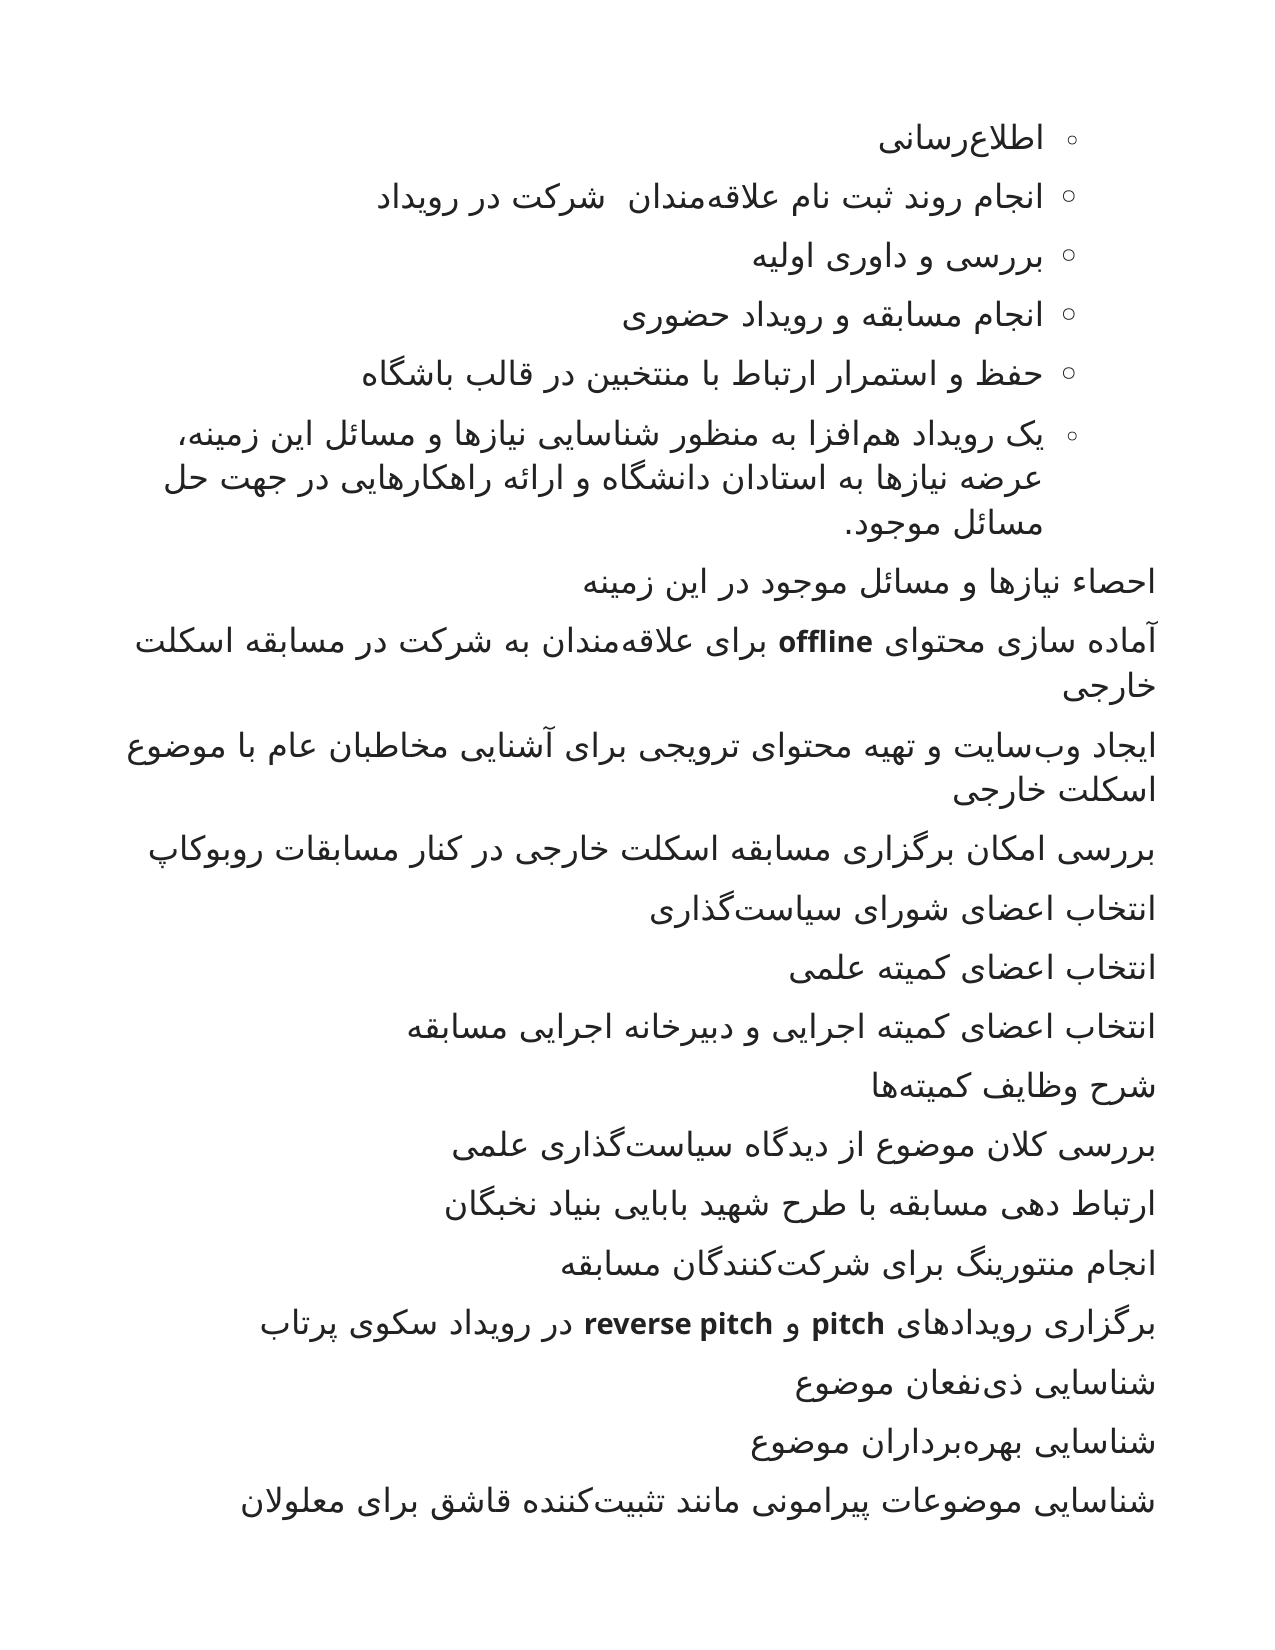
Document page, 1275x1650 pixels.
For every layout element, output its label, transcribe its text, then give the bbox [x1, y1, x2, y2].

text انتخاب اعضای کمیته علمی [118, 948, 1157, 987]
text انجام منتورینگ برای شرکت‌کنندگان مسابقه [118, 1244, 1157, 1283]
list بررسی و داوری اولیه [118, 236, 1082, 275]
text شناسایی موضوعات پیرامونی مانند تثبیت‌کننده قاشق برای معلولان [118, 1482, 1157, 1521]
list انجام مسابقه و رویداد حضوری [118, 296, 1082, 334]
text بررسی امکان برگزاری مسابقه اسکلت خارجی در کنار مسابقات روبوکاپ [118, 830, 1157, 869]
text برگزاری رویدادهای pitch و reverse pitch در رویداد سکوی پرتاب [118, 1303, 1157, 1343]
text انتخاب اعضای شورای سیاست‌گذاری [118, 889, 1157, 928]
text شناسایی بهره‌برداران موضوع [118, 1422, 1157, 1461]
list یک رویداد هم‌افزا به منظور شناسایی نیازها و مسائل این زمینه، عرضه نیازها به استادان دانشگاه و ارائه راهکارهایی در جهت حل مسائل موجود. [118, 414, 1082, 542]
list اطلاع‌‌رسانی [118, 118, 1082, 157]
text ارتباط دهی مسابقه با طرح شهید بابایی بنیاد نخبگان [118, 1185, 1157, 1224]
list حفظ و استمرار ارتباط با منتخبین در قالب باشگاه [118, 355, 1082, 394]
text شناسایی ذی‌نفعان موضوع [118, 1363, 1157, 1402]
text احصاء نیازها و مسائل موجود در این زمینه [118, 562, 1157, 601]
list انجام روند ثبت نام علاقه‌‌مندان شرکت در رویداد [118, 177, 1082, 216]
text انتخاب اعضای کمیته اجرایی و دبیرخانه اجرایی مسابقه [118, 1007, 1157, 1046]
text آماده سازی محتوای offline برای علاقه‌مندان به شرکت در مسابقه اسکلت خارجی [118, 621, 1157, 706]
text ایجاد وب‌سایت و تهیه محتوای ترویجی برای آشنایی مخاطبان عام با موضوع اسکلت خارجی [118, 726, 1157, 809]
text بررسی کلان موضوع از دیدگاه سیاست‌گذاری علمی [118, 1126, 1157, 1164]
text شرح وظایف کمیته‌ها [118, 1066, 1157, 1105]
